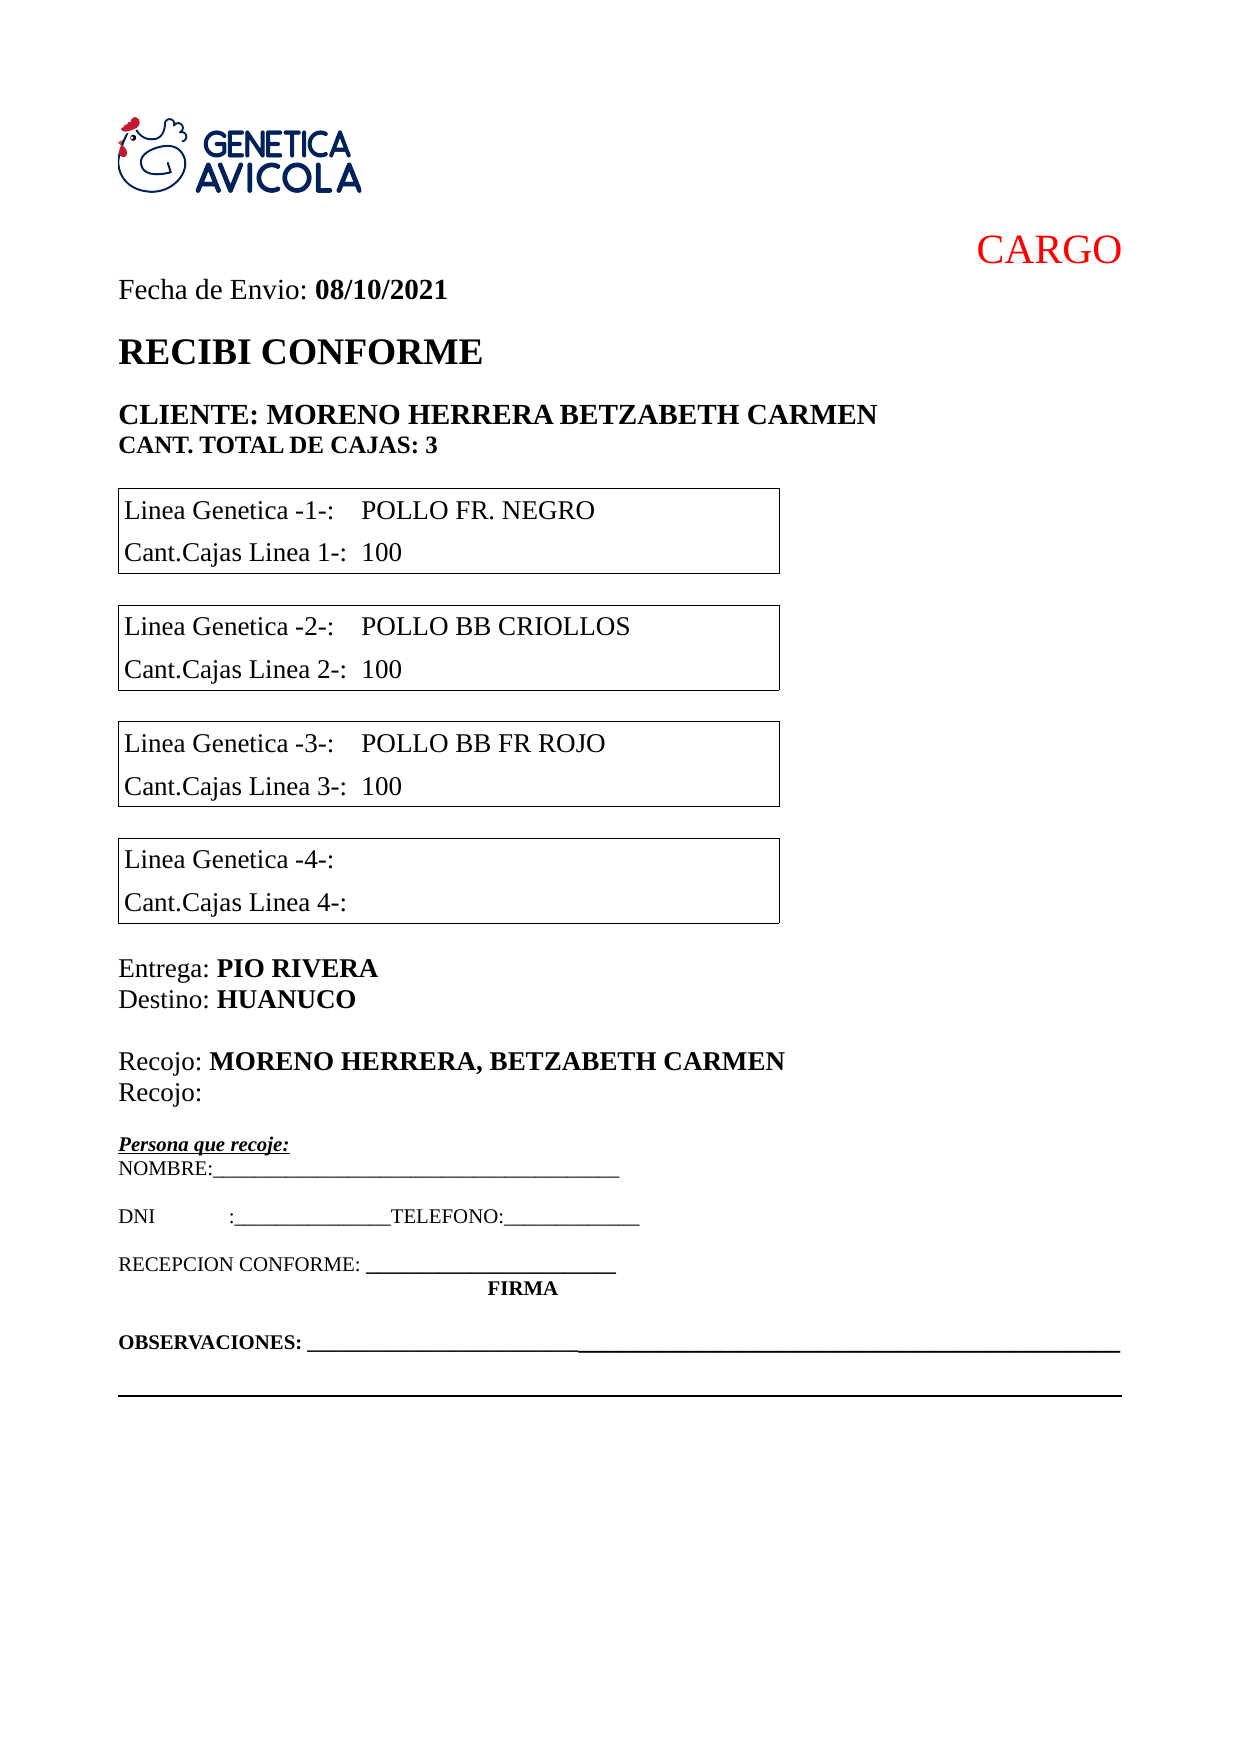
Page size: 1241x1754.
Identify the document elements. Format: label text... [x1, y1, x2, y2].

table_cell 100 [356, 764, 779, 806]
table_cell POLLO BB FR ROJO [356, 722, 779, 764]
table_cell Cant.Cajas Linea 2-: [119, 647, 356, 690]
table_cell [356, 839, 779, 880]
text Fecha de Envio: 08/10/2021 [118, 272, 1122, 306]
text DNI :_______________TELEFONO:_____________ [118, 1204, 1122, 1228]
text Entrega: PIO RIVERA [118, 952, 1122, 983]
table_cell [118, 807, 356, 838]
table_cell POLLO BB CRIOLLOS [356, 606, 779, 647]
text OBSERVACIONES: __________________________________________________________________ [118, 1324, 1122, 1355]
text Recojo: MORENO HERRERA, BETZABETH CARMEN [118, 1045, 1122, 1076]
table_cell Cant.Cajas Linea 1-: [119, 531, 356, 573]
table_cell [356, 880, 779, 923]
table_cell Linea Genetica -4-: [119, 839, 356, 880]
text RECIBI CONFORME [118, 330, 1122, 373]
text FIRMA [118, 1276, 1122, 1300]
table_header Linea Genetica -1-: [119, 489, 356, 531]
text CARGO [118, 224, 1122, 272]
table_cell [118, 574, 356, 604]
table_header POLLO FR. NEGRO [356, 489, 779, 531]
text Destino: HUANUCO [118, 983, 1122, 1014]
table_cell [356, 691, 779, 721]
text Recojo: [118, 1076, 1122, 1108]
table_cell Linea Genetica -3-: [119, 722, 356, 764]
table_cell 100 [356, 531, 779, 573]
table_cell [356, 807, 779, 838]
table_cell 100 [356, 647, 779, 690]
text RECEPCION CONFORME: ________________________ [118, 1252, 1122, 1276]
table_cell Cant.Cajas Linea 3-: [119, 764, 356, 806]
text CANT. TOTAL DE CAJAS: 3 [118, 431, 1122, 459]
table_cell Linea Genetica -2-: [119, 606, 356, 647]
text CLIENTE: MORENO HERRERA BETZABETH CARMEN [118, 397, 1122, 431]
table_cell [356, 574, 779, 604]
picture [117, 117, 362, 193]
text Persona que recoje: [118, 1132, 1122, 1156]
table_cell Cant.Cajas Linea 4-: [119, 880, 356, 923]
table_cell [118, 691, 356, 721]
text NOMBRE:_______________________________________ [118, 1156, 1122, 1180]
